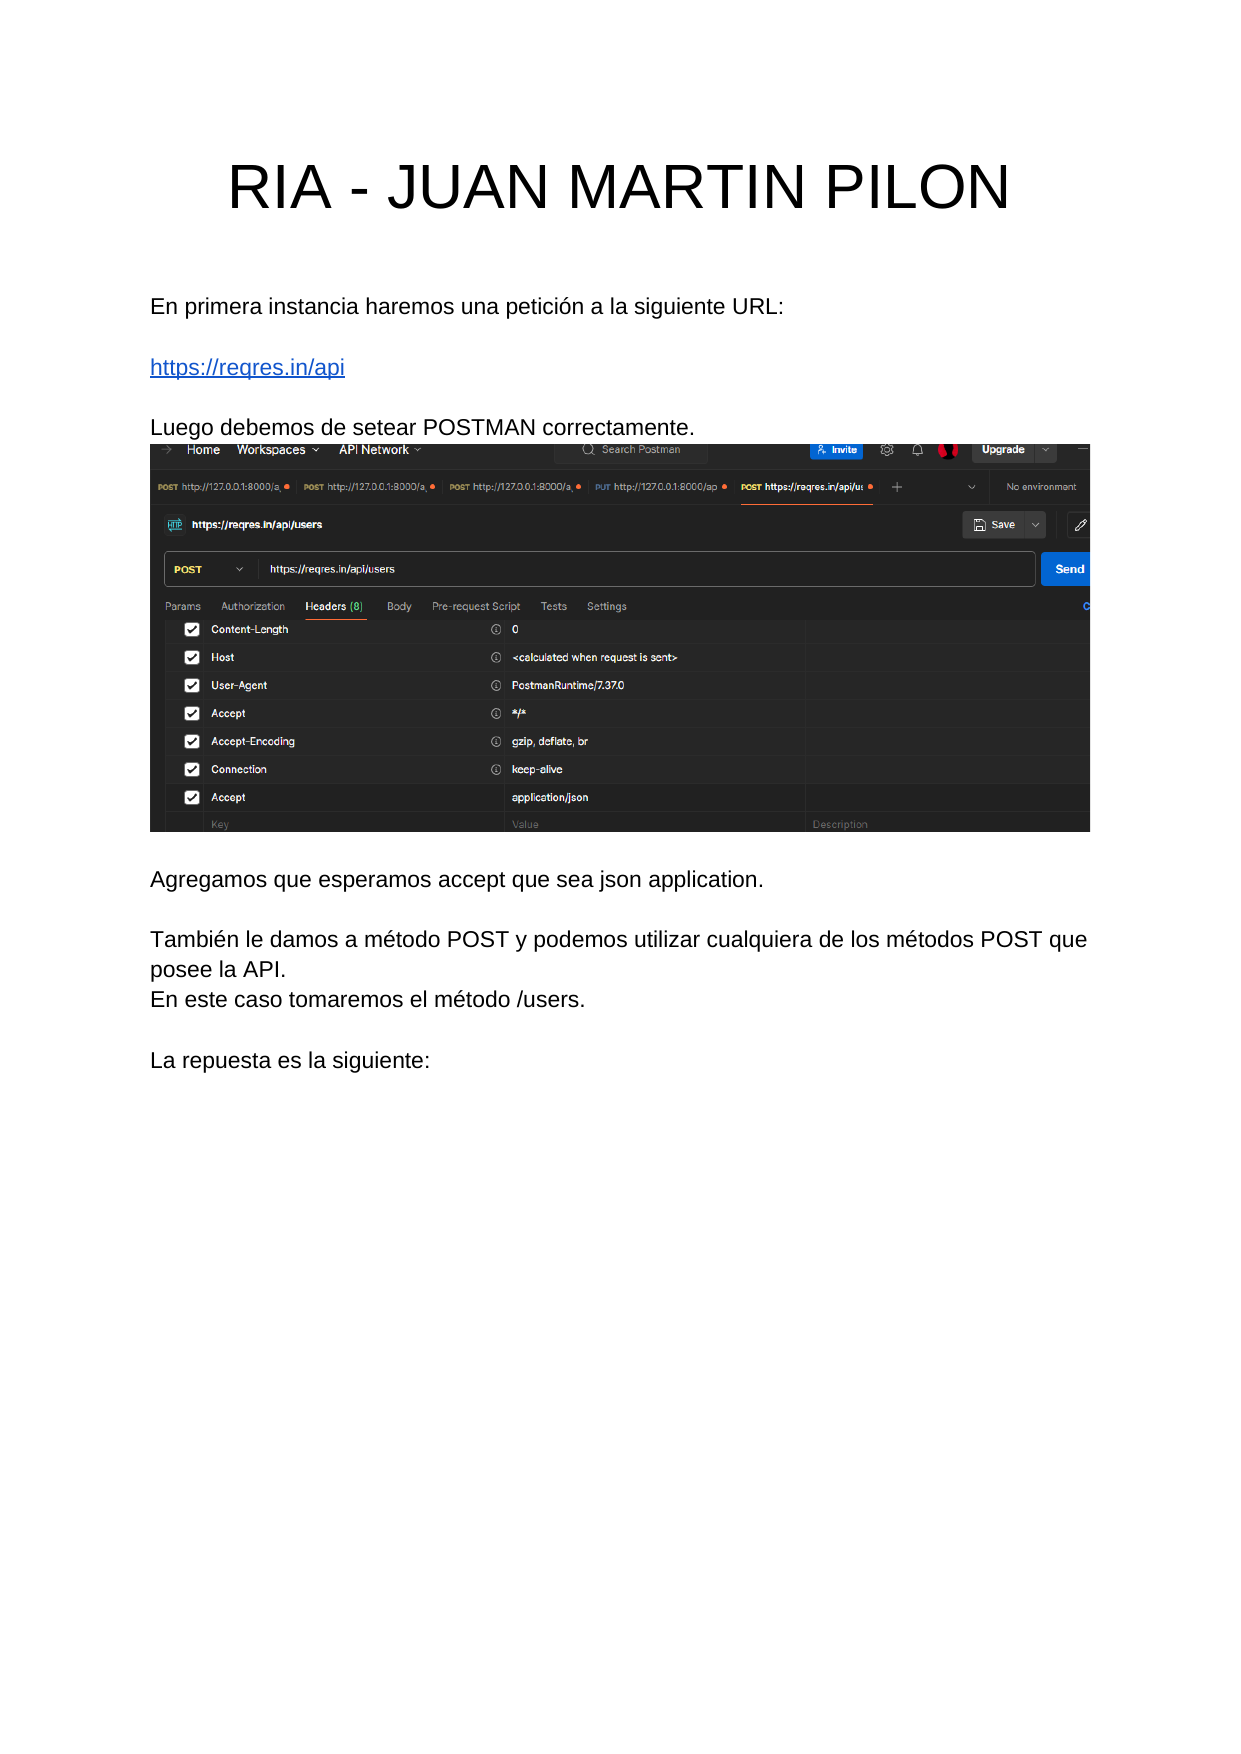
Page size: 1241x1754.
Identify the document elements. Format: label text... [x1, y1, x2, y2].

text RIA - JUAN MARTIN PILON [150, 150, 1090, 222]
text Agregamos que esperamos accept que sea json application. También le damos a método POST y podemos utilizar cualquiera de los métodos POST que posee la API. En este caso tomaremos el método /users. La repuesta es la siguiente: [150, 832, 1090, 1103]
picture [150, 444, 1091, 832]
text En primera instancia haremos una petición a la siguiente URL: https://reqres.in/api Luego debemos de setear POSTMAN correctamente. [150, 233, 1090, 444]
